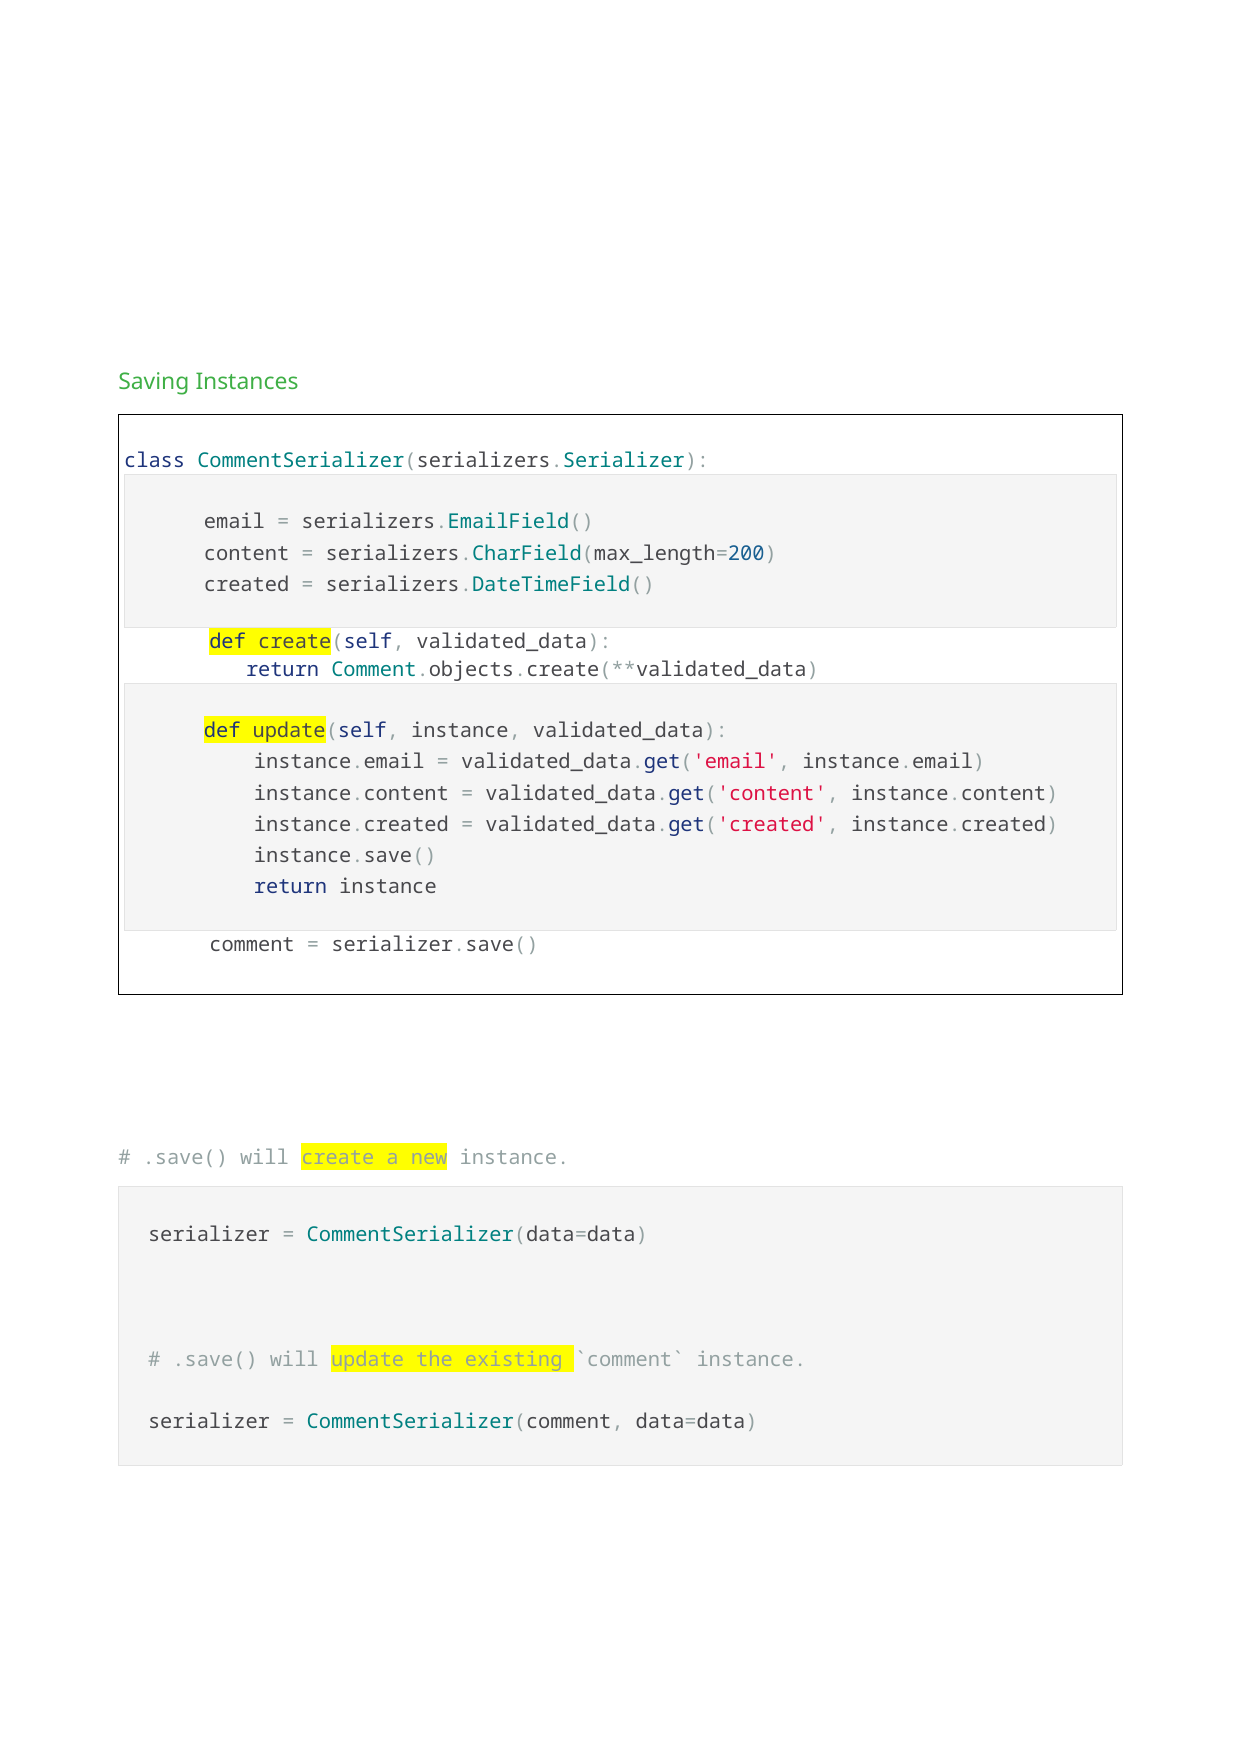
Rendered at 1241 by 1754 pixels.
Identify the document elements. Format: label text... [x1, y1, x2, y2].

table_header class CommentSerializer(serializers.Serializer): email = serializers.EmailField() content = serializers.CharField(max_length=200) created = serializers.DateTimeField() def create(self, validated_data): return Comment.objects.create(**validated_data) def update(self, instance, validated_data): instance.email = validated_data.get('email', instance.email) instance.content = validated_data.get('content', instance.content) instance.created = validated_data.get('created', instance.created) instance.save() return instance comment = serializer.save() [119, 415, 1122, 994]
text # .save() will create a new instance. [118, 1143, 1122, 1170]
text Saving Instances [118, 365, 1122, 396]
text # .save() will update the existing `comment` instance. [119, 1311, 1122, 1372]
text serializer = CommentSerializer(data=data) [119, 1187, 1122, 1247]
text serializer = CommentSerializer(comment, data=data) [119, 1374, 1122, 1465]
